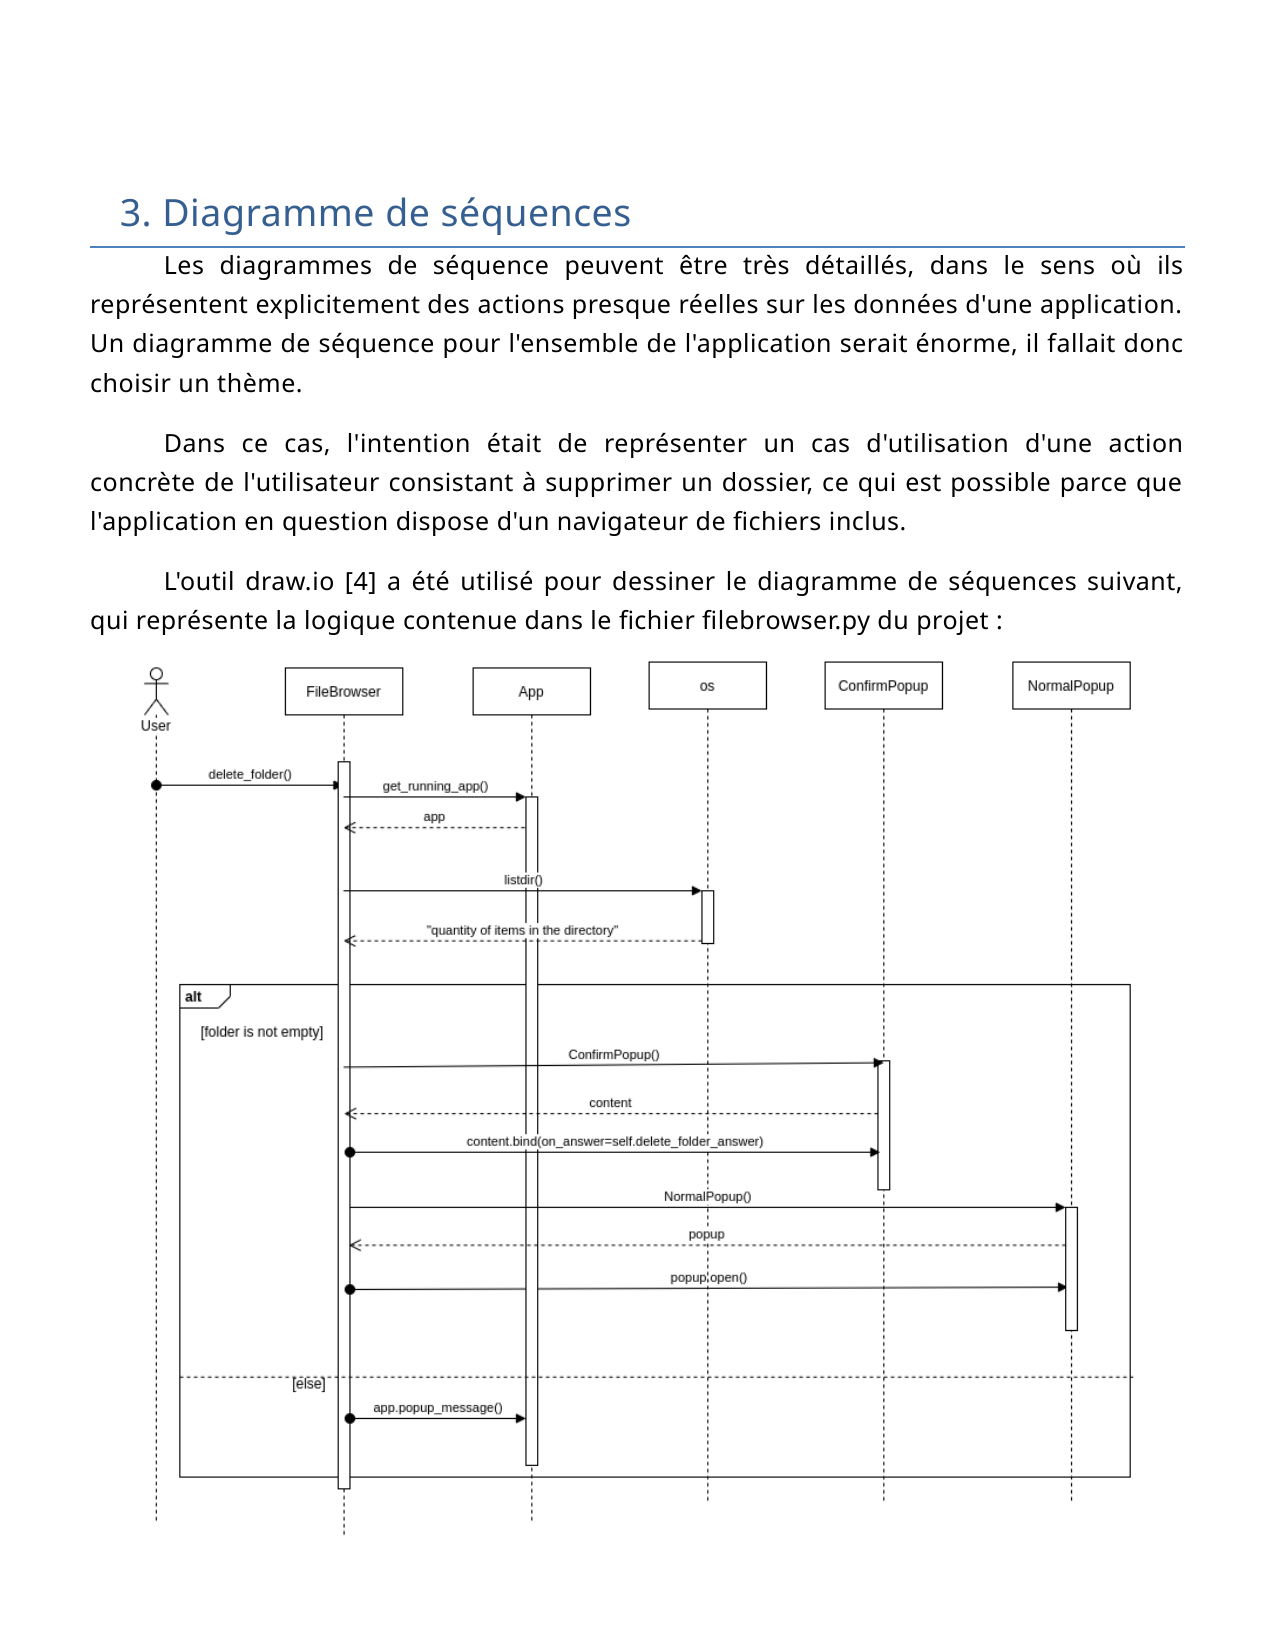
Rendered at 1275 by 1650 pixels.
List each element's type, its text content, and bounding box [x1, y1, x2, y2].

subtitle 3. Diagramme de séquences [90, 186, 1185, 246]
text Dans ce cas, l'intention était de représenter un cas d'utilisation d'une action concrète de l'utilisateur consistant à supprimer un dossier, ce qui est possible parce que l'application en question dispose d'un navigateur de fichiers inclus. [90, 425, 1185, 538]
text Les diagrammes de séquence peuvent être très détaillés, dans le sens où ils représentent explicitement des actions presque réelles sur les données d'une application. Un diagramme de séquence pour l'ensemble de l'application serait énorme, il fallait donc choisir un thème. [90, 248, 1185, 399]
text L'outil draw.io [4] a été utilisé pour dessiner le diagramme de séquences suivant, qui représente la logique contenue dans le fichier filebrowser.py du projet : [90, 563, 1185, 637]
